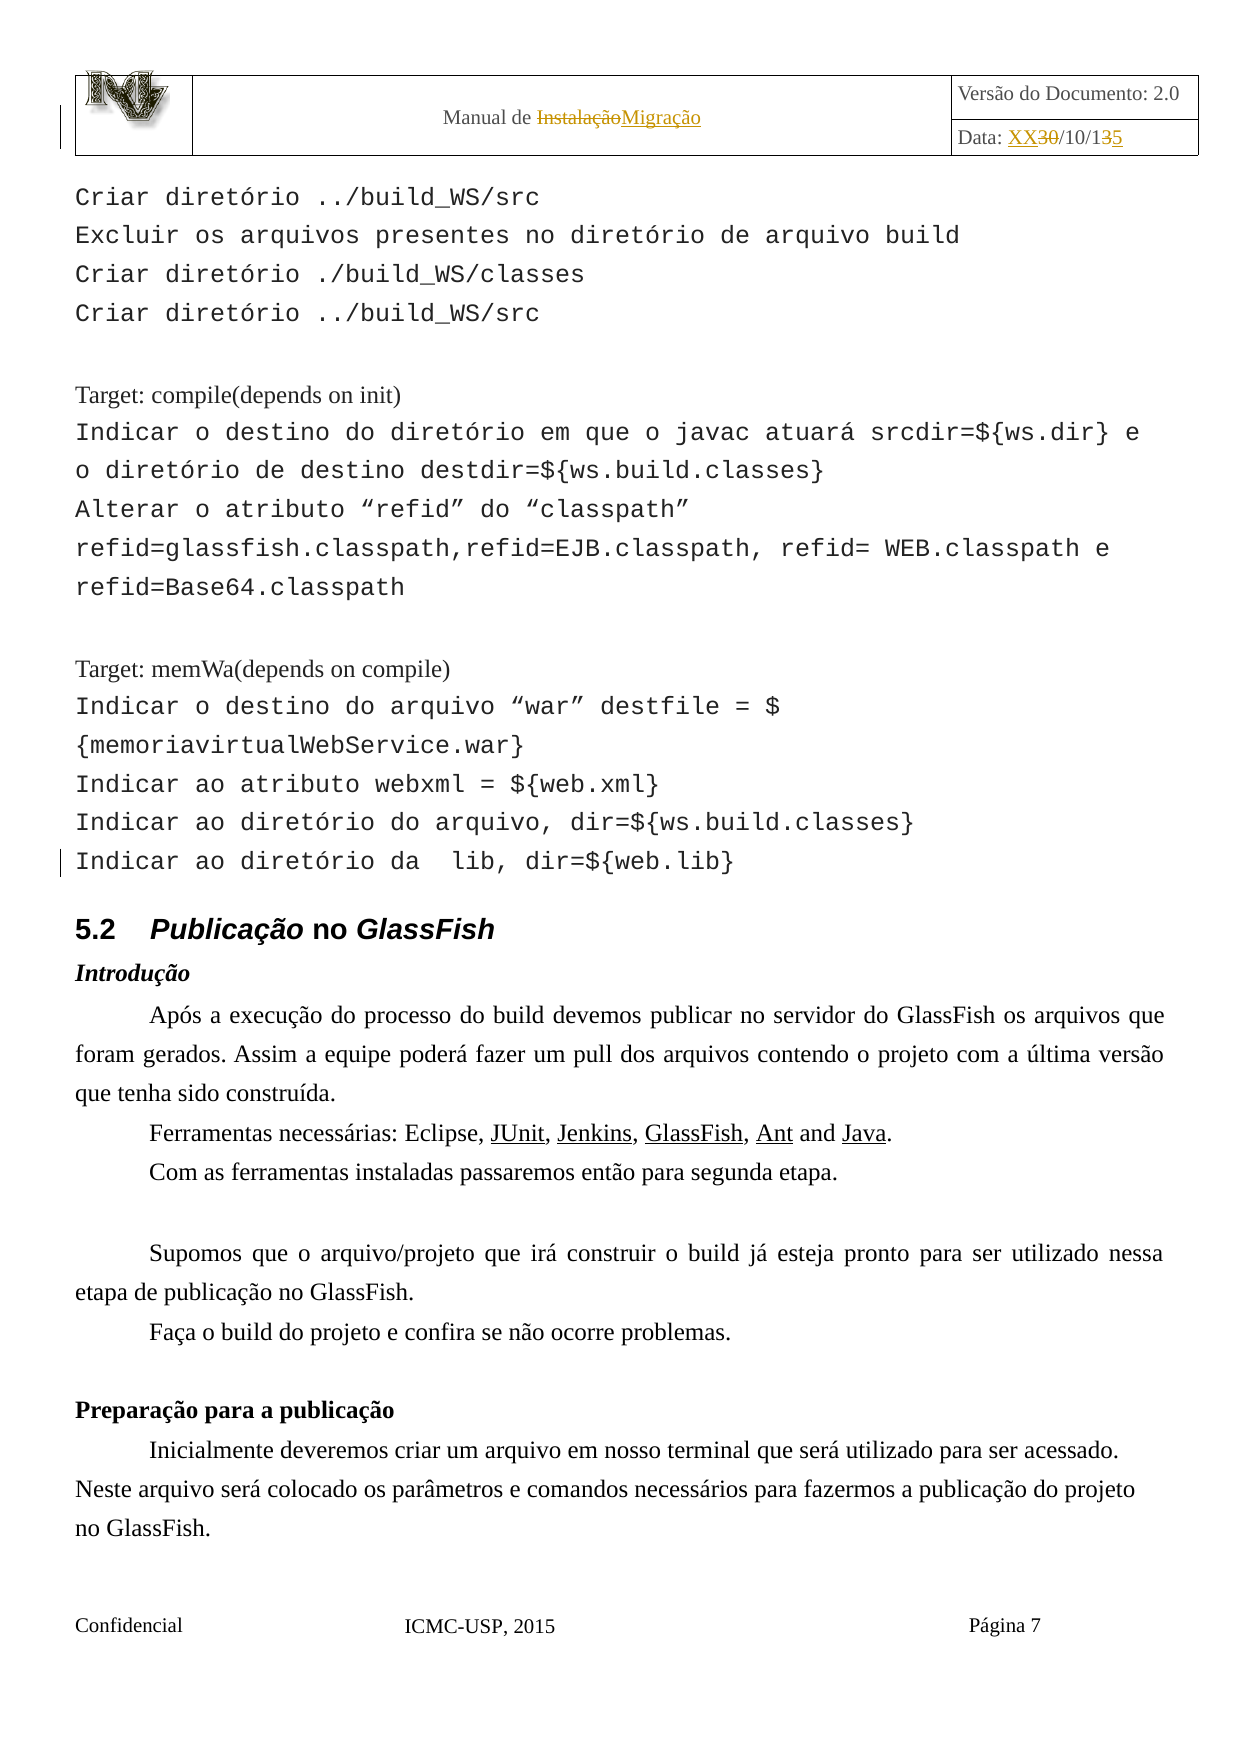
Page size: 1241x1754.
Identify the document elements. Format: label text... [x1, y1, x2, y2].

text Introdução [75, 958, 1165, 987]
text Alterar o atributo “refid” do “classpath” refid=glassfish.classpath,refid=EJB.classpath, refid= WEB.classpath e refid=Base64.classpath [75, 497, 1165, 603]
text Indicar ao diretório do arquivo, dir=${ws.build.classes} [75, 810, 1165, 838]
text Com as ferramentas instaladas passaremos então para segunda etapa. [75, 1157, 1165, 1186]
text Ferramentas necessárias: Eclipse, JUnit, Jenkins, GlassFish, Ant and Java. [75, 1118, 1165, 1147]
text Criar diretório ../build_WS/src [75, 300, 1165, 329]
text Faça o build do projeto e confira se não ocorre problemas. [75, 1317, 1165, 1345]
text Supomos que o arquivo/projeto que irá construir o build já esteja pronto para ser utilizado nessa etapa de publicação no GlassFish. [75, 1238, 1165, 1306]
text Criar diretório ../build_WS/src [75, 184, 1165, 212]
picture [80, 58, 170, 133]
text Indicar o destino do diretório em que o javac atuará srcdir=${ws.dir} e o diretório de destino destdir=${ws.build.classes} [75, 419, 1165, 486]
text Criar diretório ./build_WS/classes [75, 262, 1165, 290]
text Preparação para a publicação [75, 1395, 1165, 1424]
text Indicar ao diretório da lib, dir=${web.lib} [75, 849, 1165, 877]
text Target: memWa(depends on compile) [75, 654, 1165, 683]
text Excluir os arquivos presentes no diretório de arquivo build [75, 223, 1165, 251]
subtitle Publicação no GlassFish [75, 912, 1165, 946]
text Após a execução do processo do build devemos publicar no servidor do GlassFish os arquivos que foram gerados. Assim a equipe poderá fazer um pull dos arquivos contendo o projeto com a última versão que tenha sido construída. [75, 1000, 1165, 1107]
text Inicialmente deveremos criar um arquivo em nosso terminal que será utilizado para ser acessado. Neste arquivo será colocado os parâmetros e comandos necessários para fazermos a publicação do projeto no GlassFish. [75, 1435, 1165, 1542]
text Indicar o destino do arquivo “war” destfile = ${memoriavirtualWebService.war} [75, 694, 1165, 761]
text Target: compile(depends on init) [75, 380, 1165, 409]
text Indicar ao atributo webxml = ${web.xml} [75, 771, 1165, 799]
